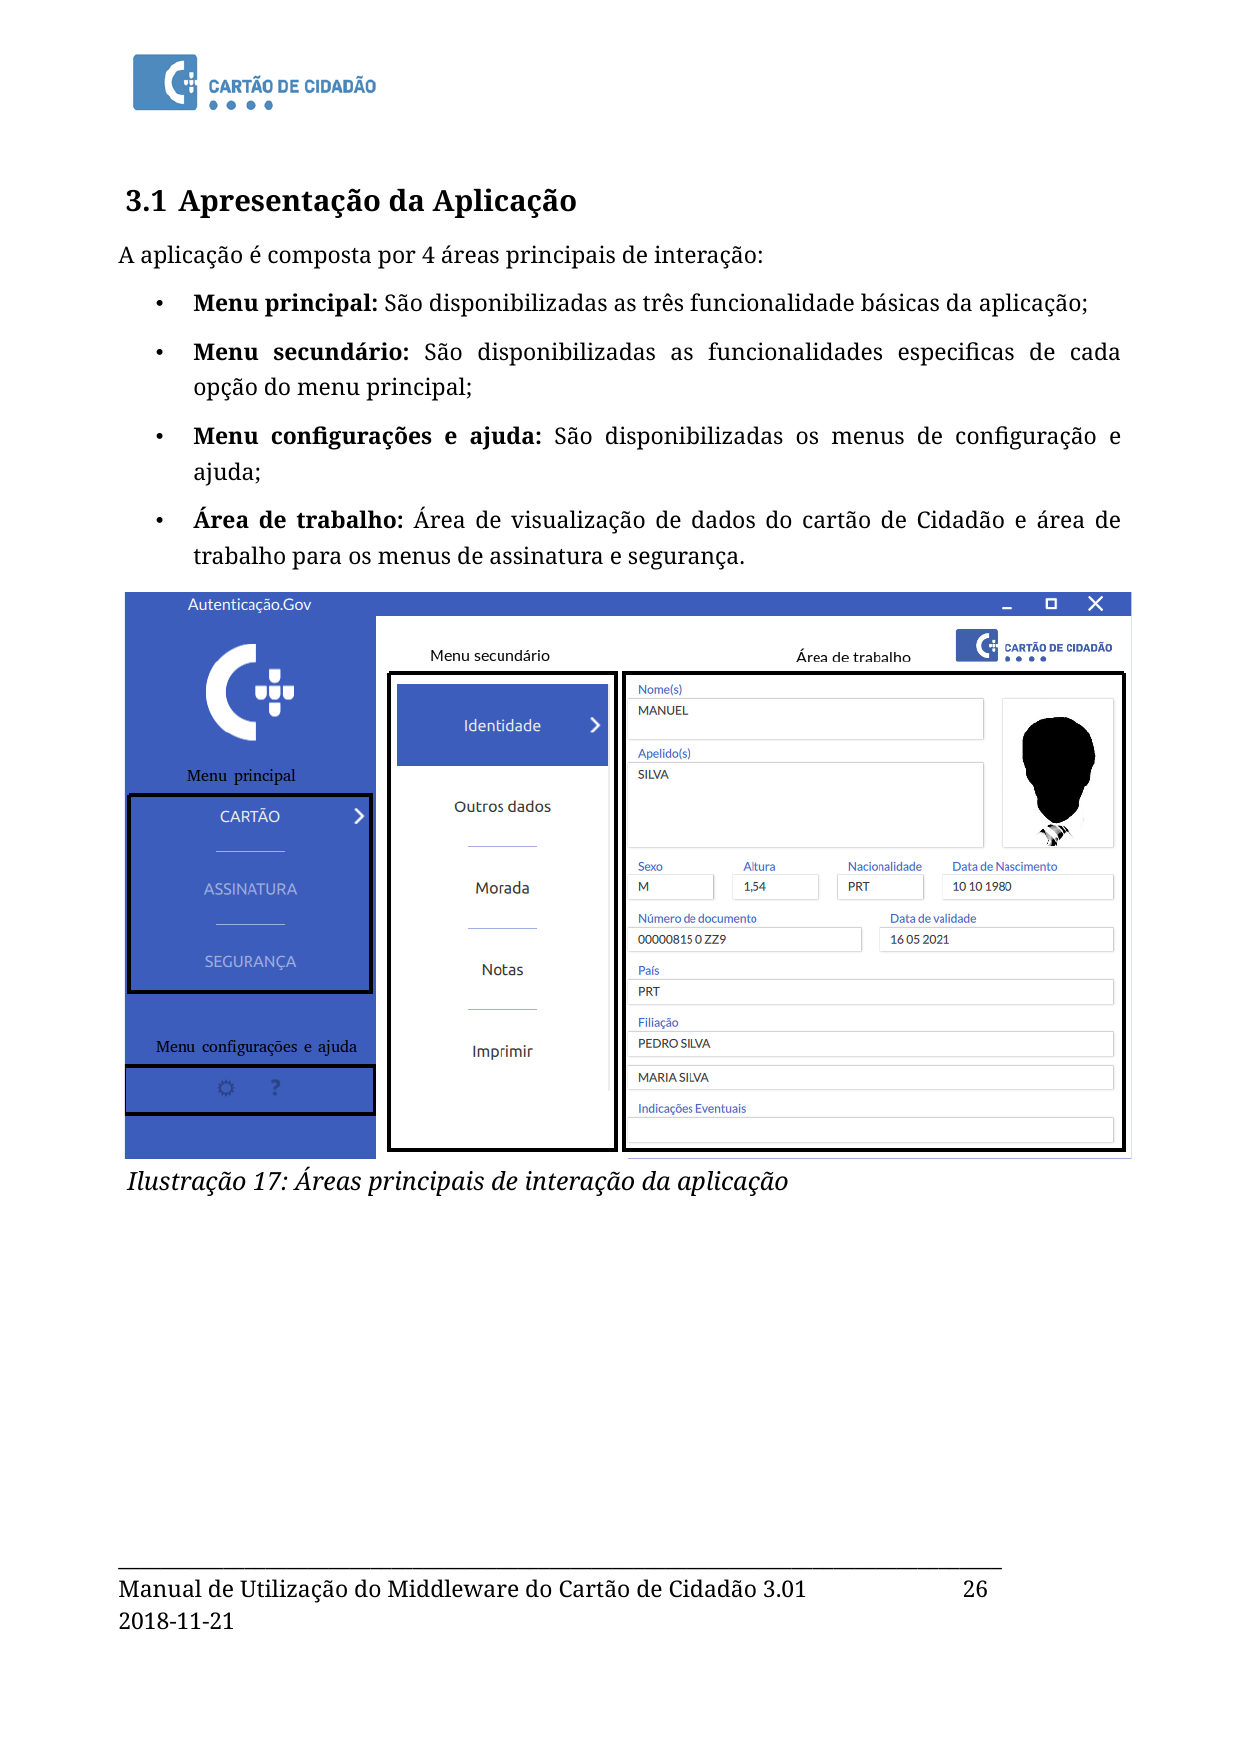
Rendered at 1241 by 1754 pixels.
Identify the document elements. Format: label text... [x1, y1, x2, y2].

picture [124, 592, 1132, 1159]
list Menu principal: São disponibilizadas as três funcionalidade básicas da aplicação; [156, 287, 1122, 318]
subtitle Apresentação da Aplicação [118, 180, 1122, 220]
list Menu configurações e ajuda: São disponibilizadas os menus de configuração e ajuda; [156, 420, 1122, 487]
list Ilustração 17: Áreas principais de interação da aplicação [127, 1159, 1132, 1198]
picture [130, 47, 423, 118]
text A aplicação é composta por 4 áreas principais de interação: [118, 238, 1122, 270]
list [127, 1198, 1132, 1294]
list Área de trabalho: Área de visualização de dados do cartão de Cidadão e área de trabalho para os menus de assinatura e segurança. [156, 504, 1122, 571]
list Menu secundário: São disponibilizadas as funcionalidades especificas de cada opção do menu principal; [156, 335, 1122, 403]
